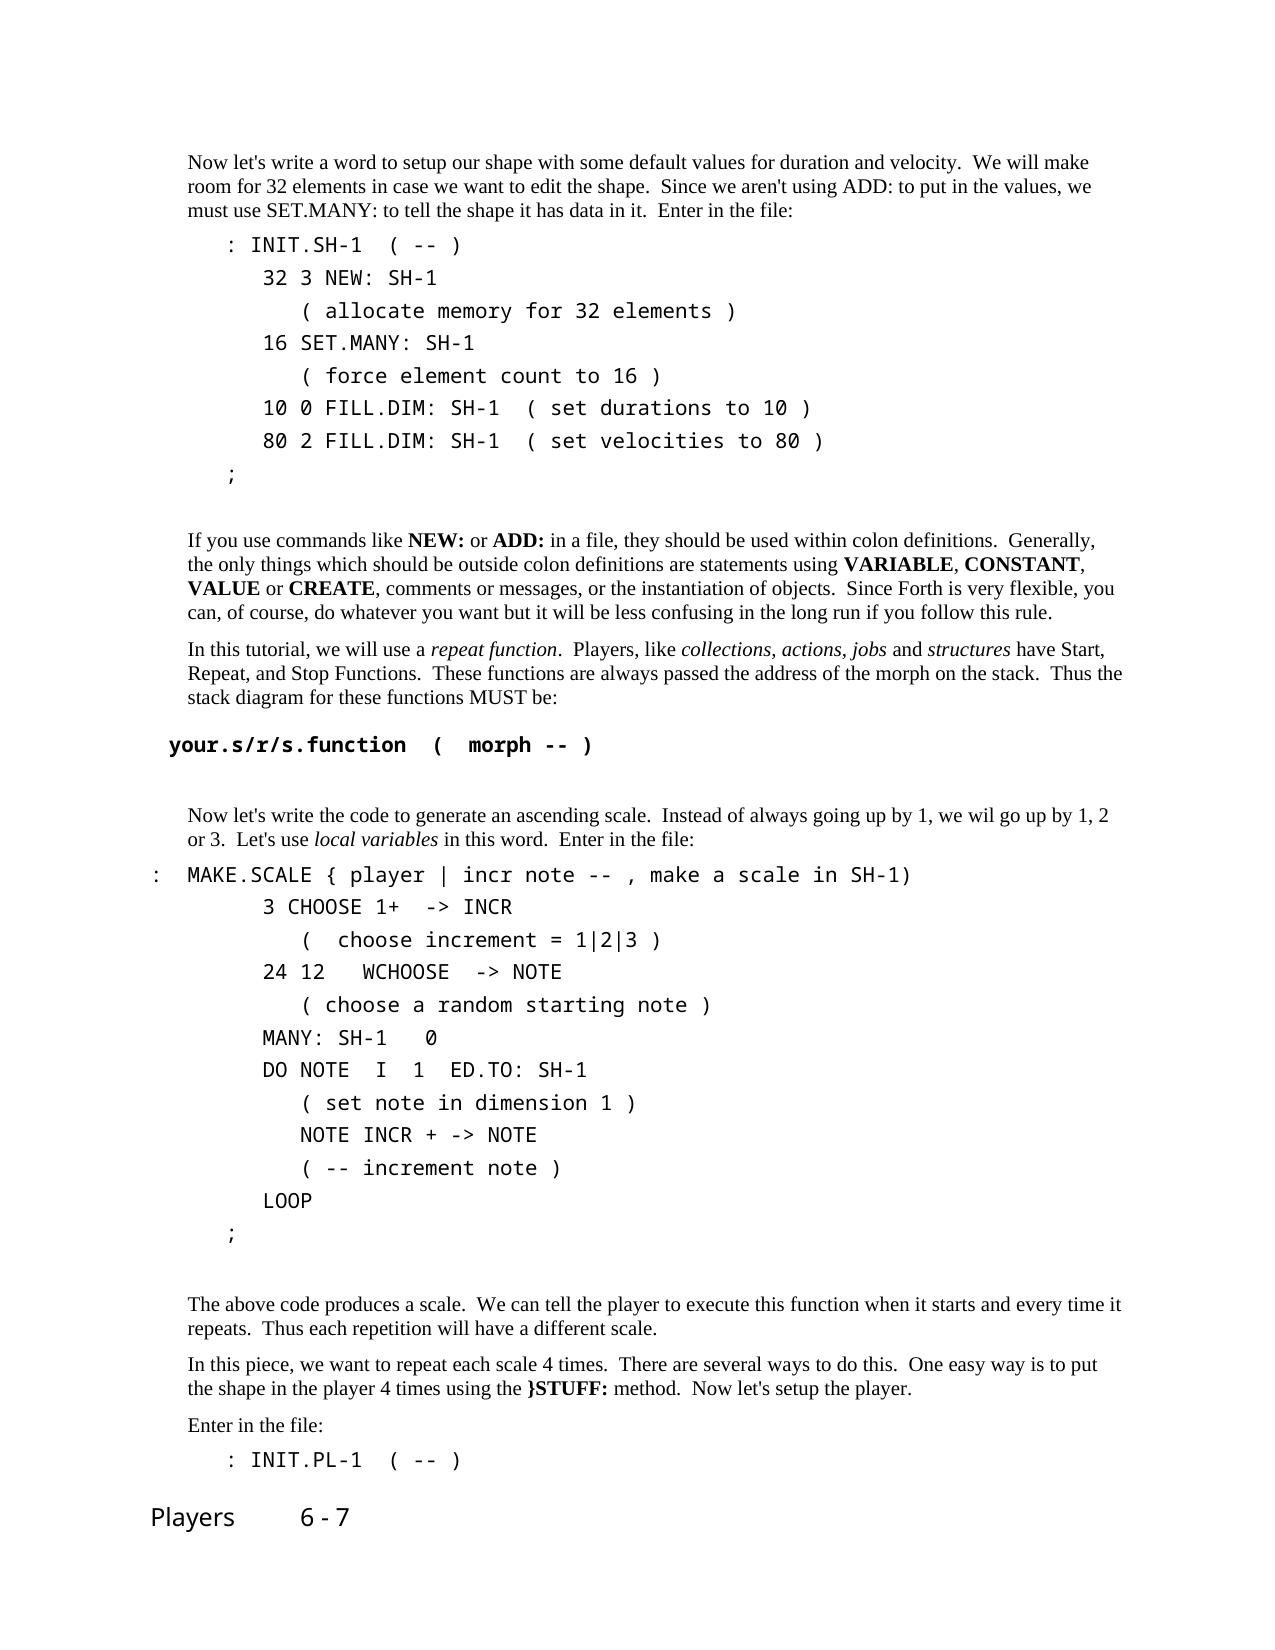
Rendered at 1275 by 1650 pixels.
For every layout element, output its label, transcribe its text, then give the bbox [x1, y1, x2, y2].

text Now let's write a word to setup our shape with some default values for duration and velocity. We will make room for 32 elements in case we want to edit the shape. Since we aren't using ADD: to put in the values, we must use SET.MANY: to tell the shape it has data in it. Enter in the file: [187, 150, 1125, 222]
text ( force element count to 16 ) [225, 361, 1125, 389]
text 10 0 FILL.DIM: SH-1 ( set durations to 10 ) [225, 393, 1125, 422]
text NOTE INCR + -> NOTE [225, 1121, 1125, 1149]
text ( set note in dimension 1 ) [225, 1088, 1125, 1116]
text 16 SET.MANY: SH-1 [225, 328, 1125, 357]
text : INIT.PL-1 ( -- ) [225, 1445, 1125, 1474]
text your.s/r/s.function ( morph -- ) [169, 730, 1200, 758]
text 3 CHOOSE 1+ -> INCR [225, 892, 1125, 921]
text ( -- increment note ) [225, 1153, 1125, 1182]
text LOOP [225, 1186, 1125, 1214]
text ( allocate memory for 32 elements ) [225, 296, 1125, 324]
text Enter in the file: [187, 1413, 1125, 1437]
text ( choose a random starting note ) [225, 990, 1125, 1018]
text In this piece, we want to repeat each scale 4 times. There are several ways to do this. One easy way is to put the shape in the player 4 times using the }STUFF: method. Now let's setup the player. [187, 1352, 1125, 1400]
text 80 2 FILL.DIM: SH-1 ( set velocities to 80 ) [225, 426, 1125, 454]
text DO NOTE I 1 ED.TO: SH-1 [225, 1055, 1125, 1084]
text ( choose increment = 1|2|3 ) [225, 925, 1125, 953]
text : MAKE.SCALE { player | incr note -- , make a scale in SH-1) [150, 860, 1200, 888]
text In this tutorial, we will use a repeat function. Players, like collections, actions, jobs and structures have Start, Repeat, and Stop Functions. These functions are always passed the address of the morph on the stack. Thus the stack diagram for these functions MUST be: [187, 637, 1125, 709]
text 24 12 WCHOOSE -> NOTE [225, 957, 1125, 986]
text : INIT.SH-1 ( -- ) [225, 231, 1125, 259]
text 32 3 NEW: SH-1 [225, 263, 1125, 292]
text If you use commands like NEW: or ADD: in a file, they should be used within colon definitions. Generally, the only things which should be outside colon definitions are statements using VARIABLE, CONSTANT, VALUE or CREATE, comments or messages, or the instantiation of objects. Since Forth is very flexible, you can, of course, do whatever you want but it will be less confusing in the long run if you follow this rule. [187, 528, 1125, 624]
text The above code produces a scale. We can tell the player to execute this function when it starts and every time it repeats. Thus each repetition will have a different scale. [187, 1292, 1125, 1340]
text MANY: SH-1 0 [225, 1023, 1125, 1051]
text ; [225, 1218, 1125, 1247]
text ; [225, 459, 1125, 487]
text Now let's write the code to generate an ascending scale. Instead of always going up by 1, we wil go up by 1, 2 or 3. Let's use local variables in this word. Enter in the file: [187, 803, 1125, 851]
